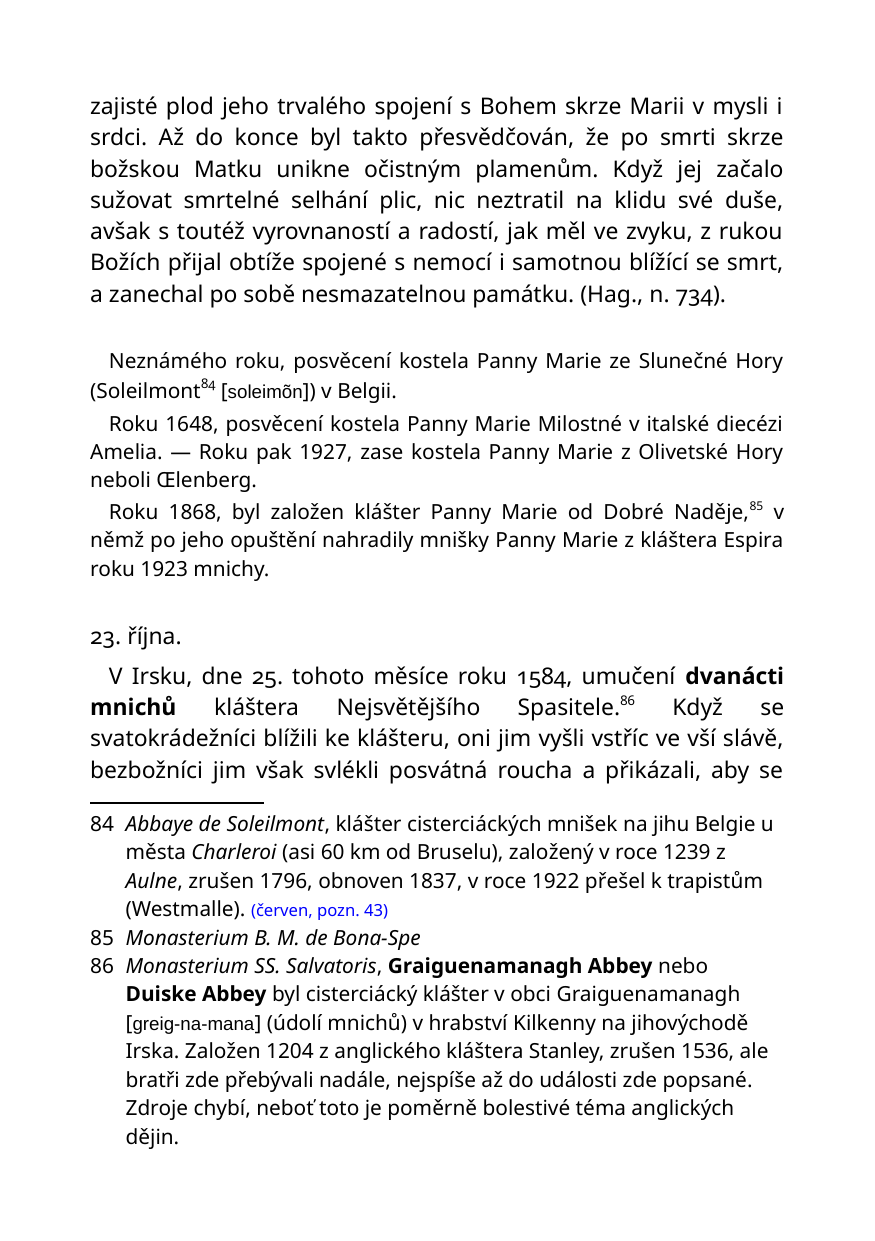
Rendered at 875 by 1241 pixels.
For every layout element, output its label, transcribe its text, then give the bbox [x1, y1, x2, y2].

text Abbaye de Soleilmont, klášter cisterciáckých mnišek na jihu Belgie u města Charleroi (asi 60 km od Bruselu), založený v roce 1239 z Aulne, zrušen 1796, obnoven 1837, v roce 1922 přešel k trapistům (Westmalle). (červen, pozn. 43) [90, 809, 784, 923]
text Monasterium B. M. de Bona-Spe [90, 923, 784, 951]
text 23. října. [90, 620, 784, 651]
text Neznámého roku, posvěcení kostela Panny Marie ze Slunečné Hory (Soleilmont [soleimõn]) v Belgii. [90, 346, 784, 406]
text Roku 1868, byl založen klášter Panny Marie od Dobré Naděje, v němž po jeho opuštění nahradily mnišky Panny Marie z kláštera Espira roku 1923 mnichy. [90, 497, 784, 582]
text V Irsku, dne 25. tohoto měsíce roku 1584, umučení dvanácti mnichů kláštera Nejsvětějšího Spasitele. Když se svatokrádežníci blížili ke klášteru, oni jim vyšli vstříc ve vší slávě, bezbožníci jim však svlékli posvátná roucha a přikázali, aby se [90, 660, 784, 785]
text Monasterium SS. Salvatoris, Graiguenamanagh Abbey nebo Duiske Abbey byl cisterciácký klášter v obci Graiguenamanagh [greig-na-mana] (údolí mnichů) v hrabství Kilkenny na jihovýchodě Irska. Založen 1204 z anglického kláštera Stanley, zrušen 1536, ale bratři zde přebývali nadále, nejspíše až do události zde popsané. Zdroje chybí, neboť toto je poměrně bolestivé téma anglických dějin. [90, 951, 784, 1150]
text Roku 1648, posvěcení kostela Panny Marie Milostné v italské diecézi Amelia. — Roku pak 1927, zase kostela Panny Marie z Olivetské Hory neboli Œlenberg. [90, 409, 784, 494]
text zajisté plod jeho trvalého spojení s Bohem skrze Marii v mysli i srdci. Až do konce byl takto přesvědčován, že po smrti skrze božskou Matku unikne očistným plamenům. Když jej začalo sužovat smrtelné selhání plic, nic neztratil na klidu své duše, avšak s toutéž vyrovnaností a radostí, jak měl ve zvyku, z rukou Božích přijal obtíže spojené s nemocí i samotnou blížící se smrt, a zanechal po sobě nesmazatelnou památku. (Hag., n. 734). [90, 90, 784, 309]
